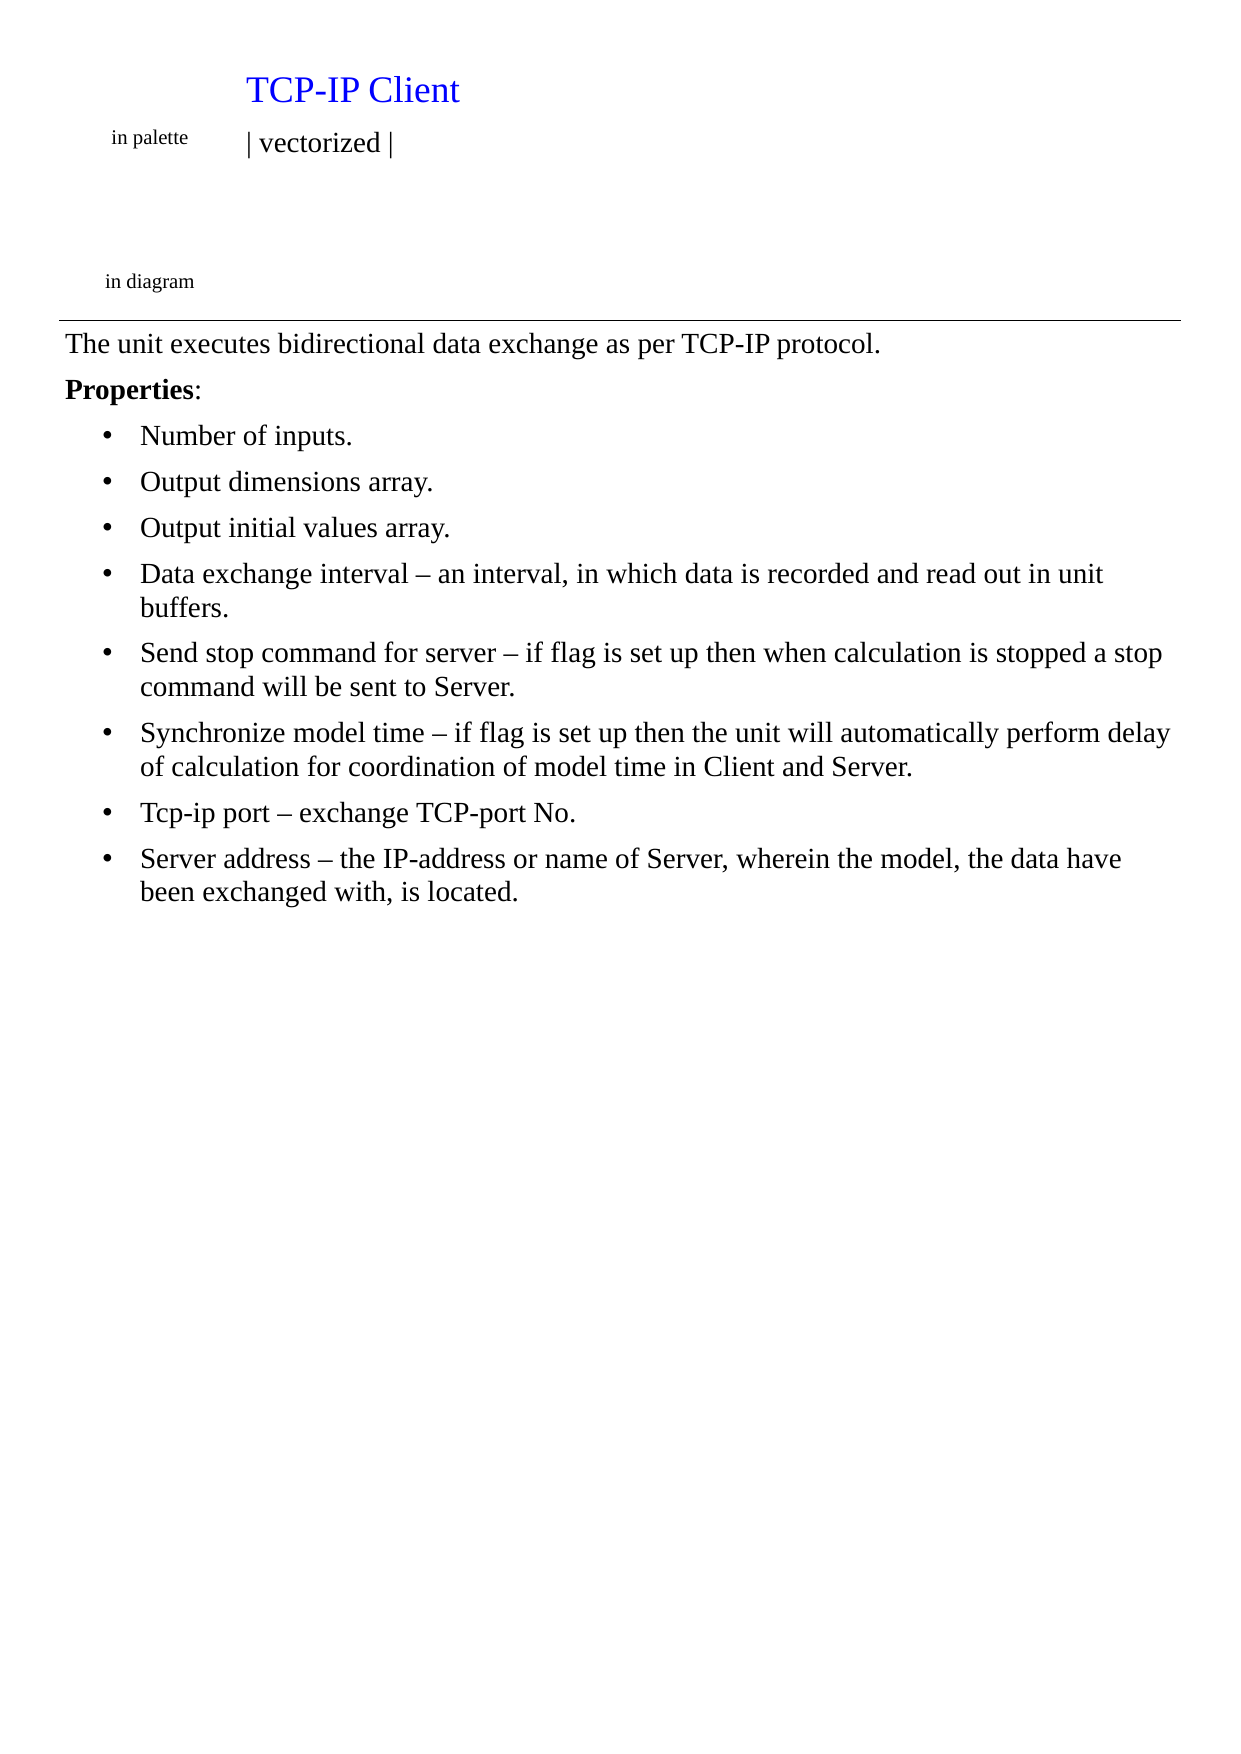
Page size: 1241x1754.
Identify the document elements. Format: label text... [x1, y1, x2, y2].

table_cell | vectorized | [240, 119, 1181, 176]
table_cell The unit executes bidirectional data exchange as per TCP-IP protocol. Properties: Number of inputs. Output dimensions array. Output initial values array. Data exchange interval – an interval, in which data is recorded and read out in unit buffers. Send stop command for server – if flag is set up then when calculation is stopped a stop command will be sent to Server. Synchronize model time – if flag is set up then the unit will automatically perform delay of calculation for coordination of model time in Client and Server. Tcp-ip port – exchange TCP-port No. Server address – the IP-address or name of Server, wherein the model, the data have been exchanged with, is located. [59, 321, 1181, 926]
table_cell in palette [59, 119, 240, 176]
table_cell [59, 176, 240, 263]
table_header TCP-IP Client [240, 59, 1181, 119]
table_cell [240, 263, 1181, 320]
table_cell in diagram [59, 263, 240, 320]
table_cell [240, 176, 1181, 263]
table_header [59, 59, 240, 119]
